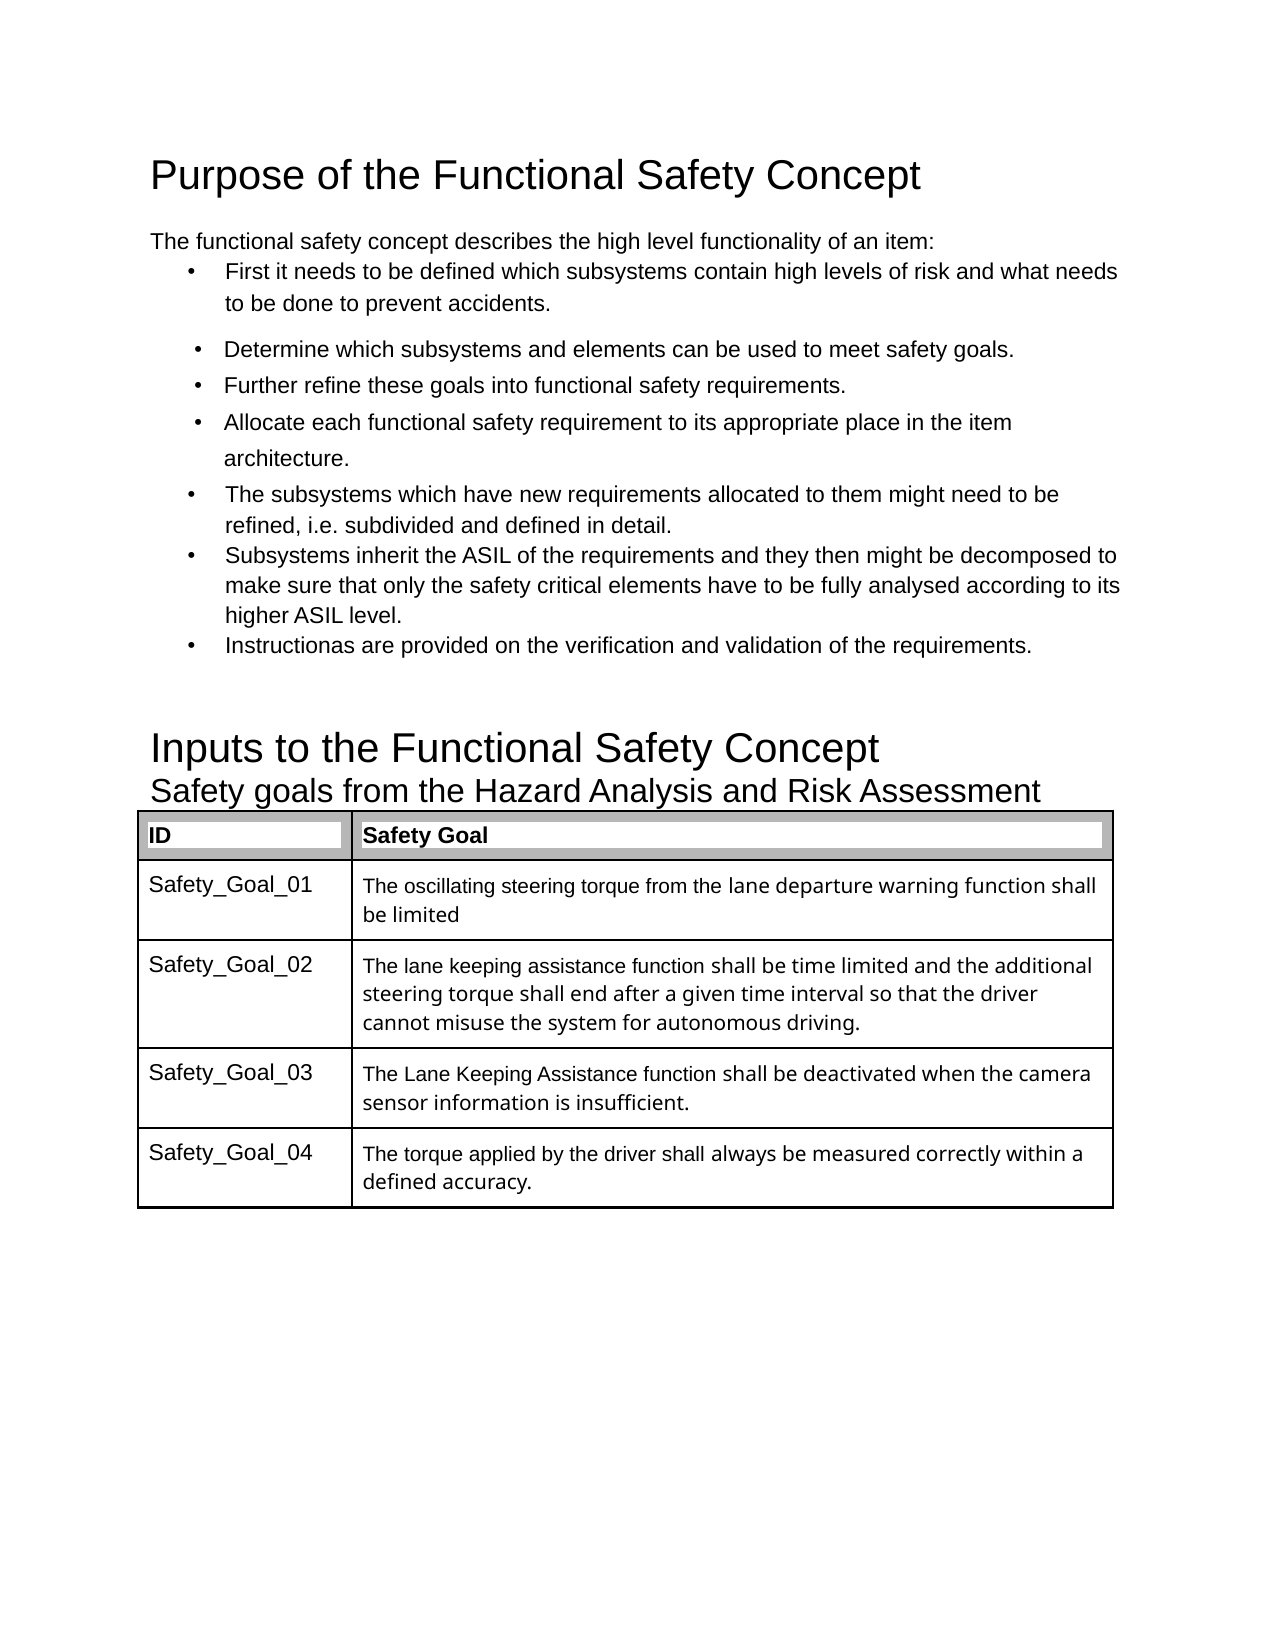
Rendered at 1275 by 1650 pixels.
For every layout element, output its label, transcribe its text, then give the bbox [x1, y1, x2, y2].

subtitle Purpose of the Functional Safety Concept [150, 150, 1125, 198]
table_cell Safety_Goal_04 [139, 1129, 351, 1206]
table_cell Safety_Goal_02 [139, 941, 351, 1047]
table_cell The lane keeping assistance function shall be time limited and the additional steering torque shall end after a given time interval so that the driver cannot misuse the system for autonomous driving. [353, 941, 1112, 1047]
table_header ID [139, 812, 351, 859]
table_cell The oscillating steering torque from the lane departure warning function shall be limited [353, 861, 1112, 938]
subtitle Inputs to the Functional Safety Concept [150, 723, 1125, 771]
table_cell Safety_Goal_03 [139, 1049, 351, 1127]
table_cell Safety_Goal_01 [139, 861, 351, 938]
table_header Safety Goal [353, 812, 1112, 859]
list Further refine these goals into functional safety requirements. [194, 372, 1125, 399]
table_cell The Lane Keeping Assistance function shall be deactivated when the camera sensor information is insufficient. [353, 1049, 1112, 1127]
list First it needs to be defined which subsystems contain high levels of risk and what needs to be done to prevent accidents. [187, 258, 1125, 316]
list Subsystems inherit the ASIL of the requirements and they then might be decomposed to make sure that only the safety critical elements have to be fully analysed according to its higher ASIL level. [187, 542, 1125, 629]
list Allocate each functional safety requirement to its appropriate place in the item architecture. [194, 409, 1125, 471]
table_cell The torque applied by the driver shall always be measured correctly within a defined accuracy. [353, 1129, 1112, 1206]
list Instructionas are provided on the verification and validation of the requirements. [187, 632, 1125, 659]
text The functional safety concept describes the high level functionality of an item: [150, 228, 1125, 254]
list Determine which subsystems and elements can be used to meet safety goals. [194, 336, 1125, 362]
subtitle Safety goals from the Hazard Analysis and Risk Assessment [150, 771, 1125, 809]
list The subsystems which have new requirements allocated to them might need to be refined, i.e. subdivided and defined in detail. [187, 481, 1125, 538]
